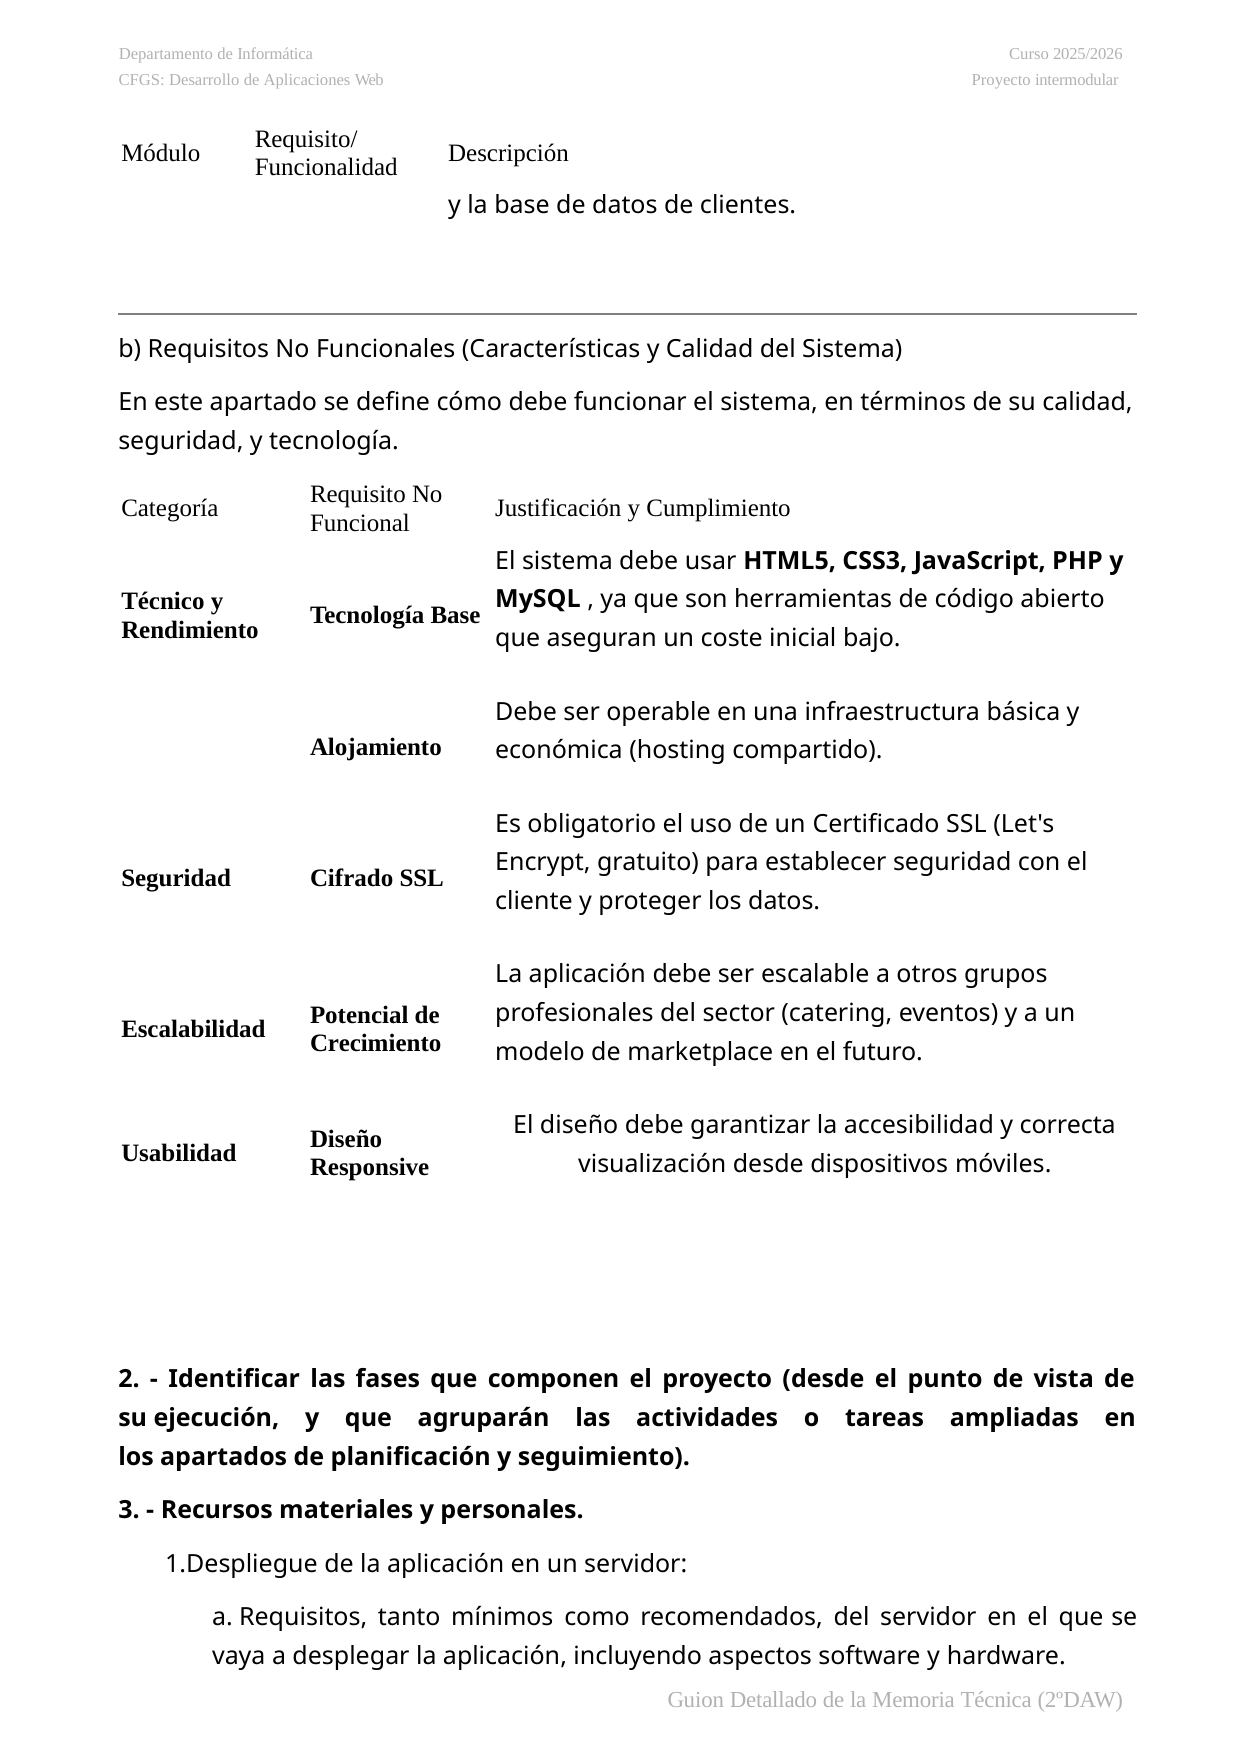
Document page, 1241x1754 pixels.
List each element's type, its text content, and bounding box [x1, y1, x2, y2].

text 1.Despliegue de la aplicación en un servidor: [165, 1545, 1137, 1579]
table_cell Seguridad [118, 802, 307, 953]
table_cell Debe ser operable en una infraestructura básica y económica (hosting compartido). [492, 690, 1137, 802]
text a. Requisitos, tanto mínimos como recomendados, del servidor en el que se vaya a desplegar la aplicación, incluyendo aspectos software y hardware. [212, 1599, 1137, 1671]
table_cell Técnico y Rendimiento [118, 539, 307, 690]
table_cell Diseño Responsive [307, 1104, 492, 1201]
table_cell Cifrado SSL [307, 802, 492, 953]
table_header Módulo [118, 121, 252, 184]
text En este apartado se define cómo debe funcionar el sistema, en términos de su calidad, seguridad, y tecnología. [118, 384, 1137, 457]
text 3. - Recursos materiales y personales. [118, 1492, 1137, 1526]
subtitle b) Requisitos No Funcionales (Características y Calidad del Sistema) [118, 331, 1137, 365]
table_cell [118, 690, 307, 802]
table_cell Alojamiento [307, 690, 492, 802]
table_cell Escalabilidad [118, 953, 307, 1104]
table_cell El sistema debe usar HTML5, CSS3, JavaScript, PHP y MySQL , ya que son herramientas de código abierto que aseguran un coste inicial bajo. [492, 539, 1137, 690]
text 2. - Identificar las fases que componen el proyecto (desde el punto de vista de su ejecución, y que agruparán las actividades o tareas ampliadas en los apartados de planificación y seguimiento). [118, 1361, 1137, 1473]
table_cell Usabilidad [118, 1104, 307, 1201]
table_cell Es obligatorio el uso de un Certificado SSL (Let's Encrypt, gratuito) para establecer seguridad con el cliente y proteger los datos. [492, 802, 1137, 953]
table_header Requisito No Funcional [307, 476, 492, 539]
table_header Descripción [445, 121, 1137, 184]
table_cell El diseño debe garantizar la accesibilidad y correcta visualización desde dispositivos móviles. [492, 1104, 1137, 1201]
table_cell La aplicación debe ser escalable a otros grupos profesionales del sector (catering, eventos) y a un modelo de marketplace en el futuro. [492, 953, 1137, 1104]
table_cell [252, 184, 445, 257]
table_cell Potencial de Crecimiento [307, 953, 492, 1104]
table_header Requisito/Funcionalidad [252, 121, 445, 184]
table_cell y la base de datos de clientes. [445, 184, 1137, 257]
table_header Categoría [118, 476, 307, 539]
table_header Justificación y Cumplimiento [492, 476, 1137, 539]
table_cell Tecnología Base [307, 539, 492, 690]
table_cell [118, 184, 252, 257]
